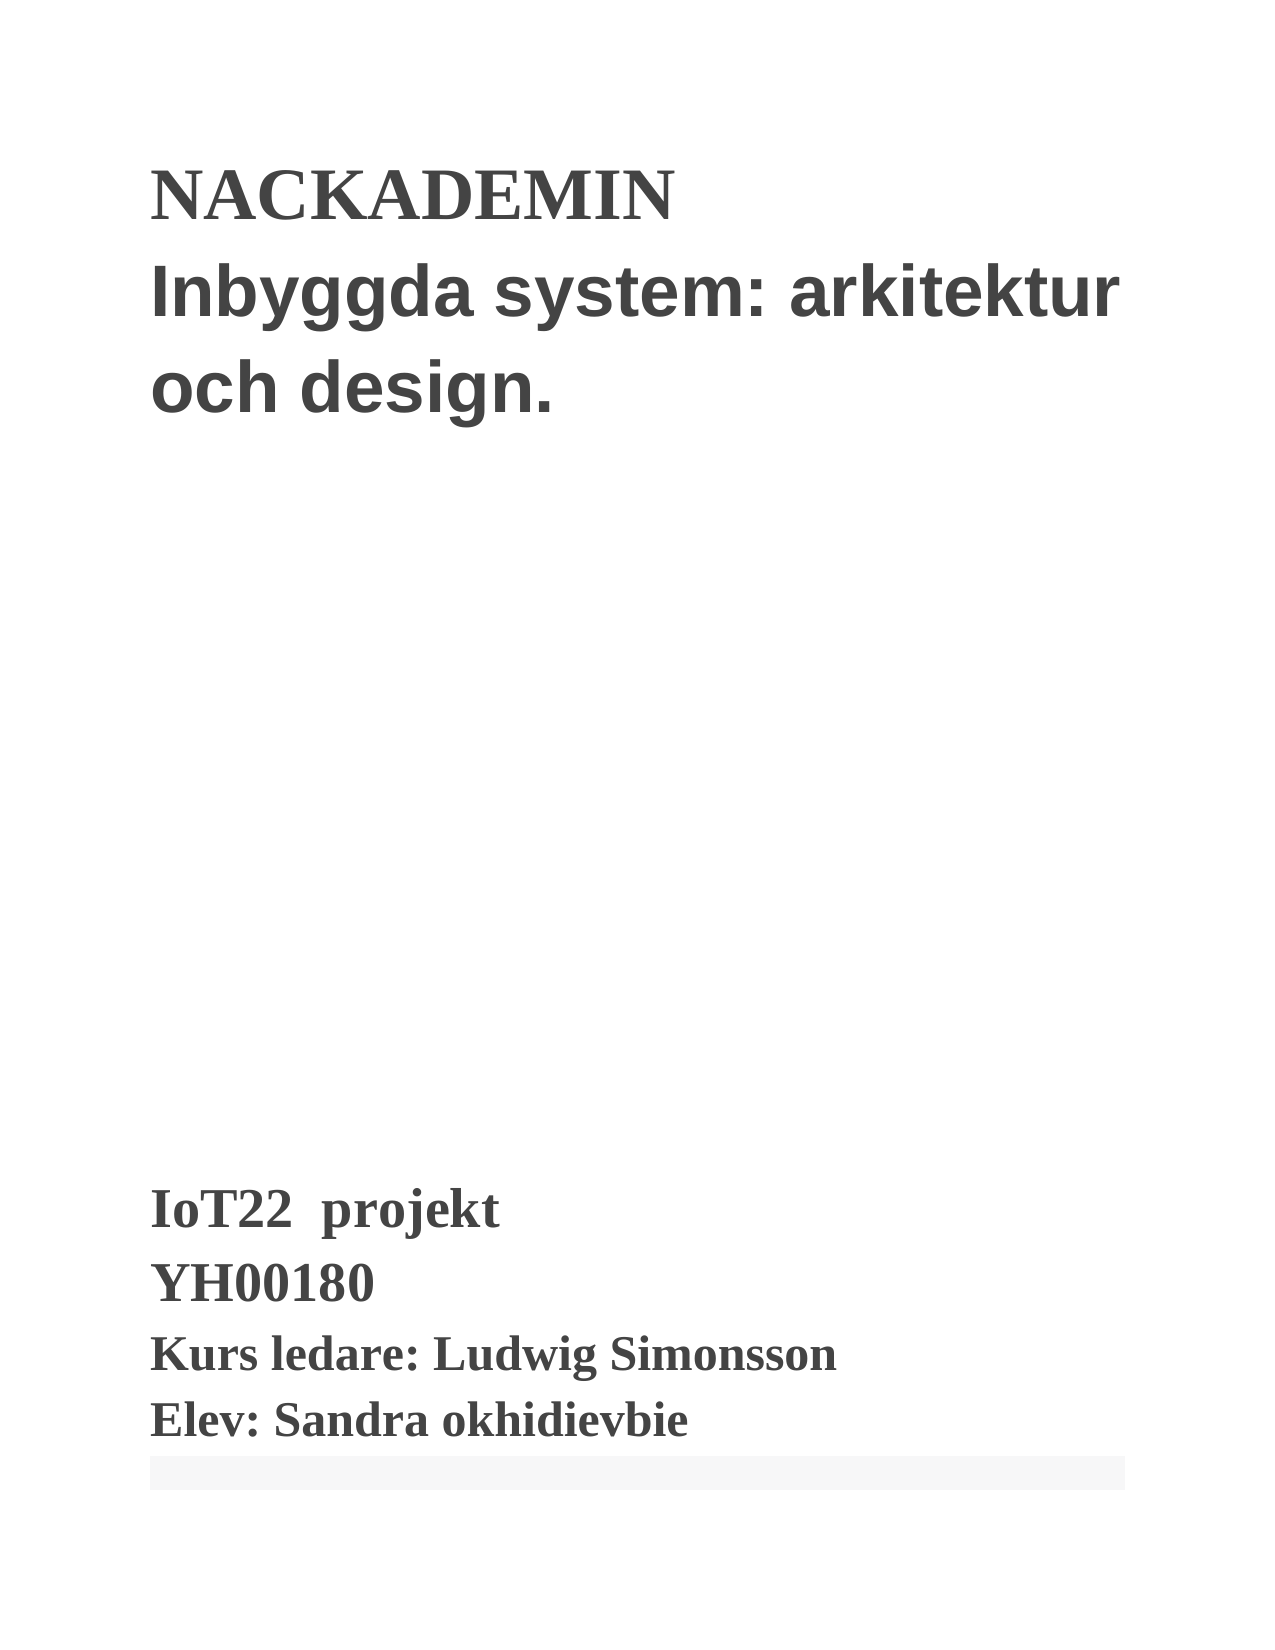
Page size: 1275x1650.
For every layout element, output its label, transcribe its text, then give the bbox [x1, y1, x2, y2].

text Inbyggda system: arkitektur och design. [150, 248, 1125, 428]
text YH00180 [150, 1249, 1125, 1314]
text Kurs ledare: Ludwig Simonsson [150, 1324, 1125, 1381]
text Elev: Sandra okhidievbie [150, 1390, 1125, 1447]
text IoT22 projekt [150, 1175, 1125, 1240]
text NACKADEMIN [150, 150, 1125, 235]
